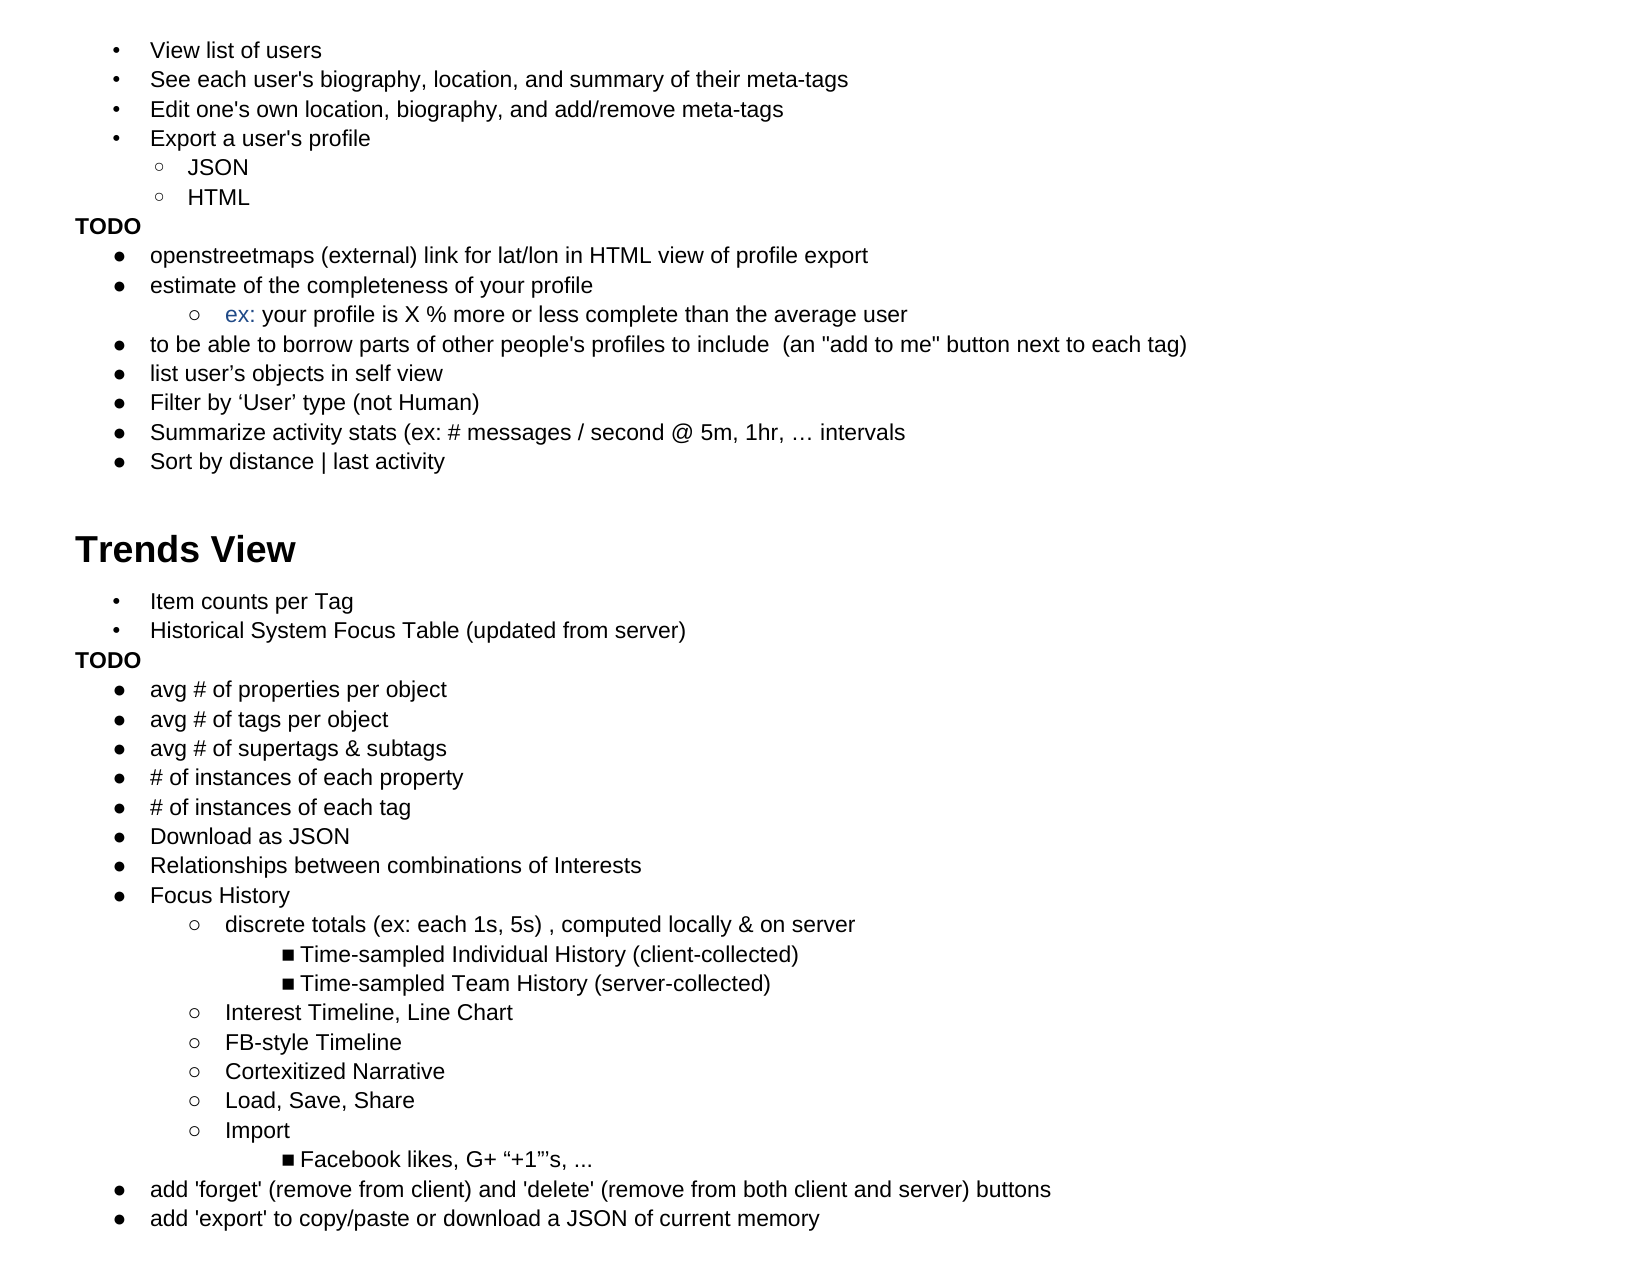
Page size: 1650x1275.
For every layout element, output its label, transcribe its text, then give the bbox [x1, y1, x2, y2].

list Focus History [112, 882, 1312, 908]
list Facebook likes, G+ “+1”’s, ... [281, 1147, 1312, 1172]
text TODO [75, 647, 1462, 673]
list Export a user's profile [112, 126, 1462, 151]
list ex: your profile is X % more or less complete than the average user [112, 302, 1462, 327]
list add 'forget' (remove from client) and 'delete' (remove from both client and server) buttons [112, 1176, 1462, 1202]
list # of instances of each property [112, 765, 1312, 791]
list # of instances of each tag [112, 794, 1312, 820]
list Sort by distance | last activity [75, 449, 1462, 474]
list Time-sampled Individual History (client-collected) [281, 941, 1312, 967]
list discrete totals (ex: each 1s, 5s) , computed locally & on server [187, 912, 1312, 937]
list to be able to borrow parts of other people's profiles to include (an "add to me" button next to each tag) [75, 331, 1462, 357]
list avg # of tags per object [112, 706, 1312, 732]
list Edit one's own location, biography, and add/remove meta-tags [112, 96, 1462, 122]
list avg # of supertags & subtags [112, 736, 1312, 761]
list HTML [150, 184, 1462, 210]
list openstreetmaps (external) link for lat/lon in HTML view of profile export [150, 243, 1462, 269]
list Load, Save, Share [187, 1088, 1312, 1114]
list Download as JSON [112, 824, 1312, 849]
list Cortexitized Narrative [187, 1059, 1312, 1084]
list Time-sampled Team History (server-collected) [281, 971, 1312, 996]
list Import [187, 1117, 1312, 1143]
list add 'export' to copy/paste or download a JSON of current memory [112, 1206, 1462, 1231]
list Filter by ‘User’ type (not Human) [75, 390, 1462, 416]
list Summarize activity stats (ex: # messages / second @ 5m, 1hr, … intervals [75, 419, 1462, 445]
list FB-style Timeline [187, 1029, 1312, 1055]
list View list of users [112, 37, 1462, 63]
list See each user's biography, location, and summary of their meta-tags [112, 67, 1462, 92]
text TODO [75, 214, 1462, 239]
list estimate of the completeness of your profile [150, 272, 1462, 298]
list JSON [150, 155, 1462, 181]
list Relationships between combinations of Interests [112, 853, 1312, 879]
list avg # of properties per object [112, 677, 1312, 702]
list list user’s objects in self view [75, 361, 1462, 386]
subtitle Trends View [75, 528, 1462, 570]
list Interest Timeline, Line Chart [187, 1000, 1312, 1026]
list Historical System Focus Table (updated from server) [112, 618, 1462, 644]
list Item counts per Tag [112, 589, 1462, 614]
